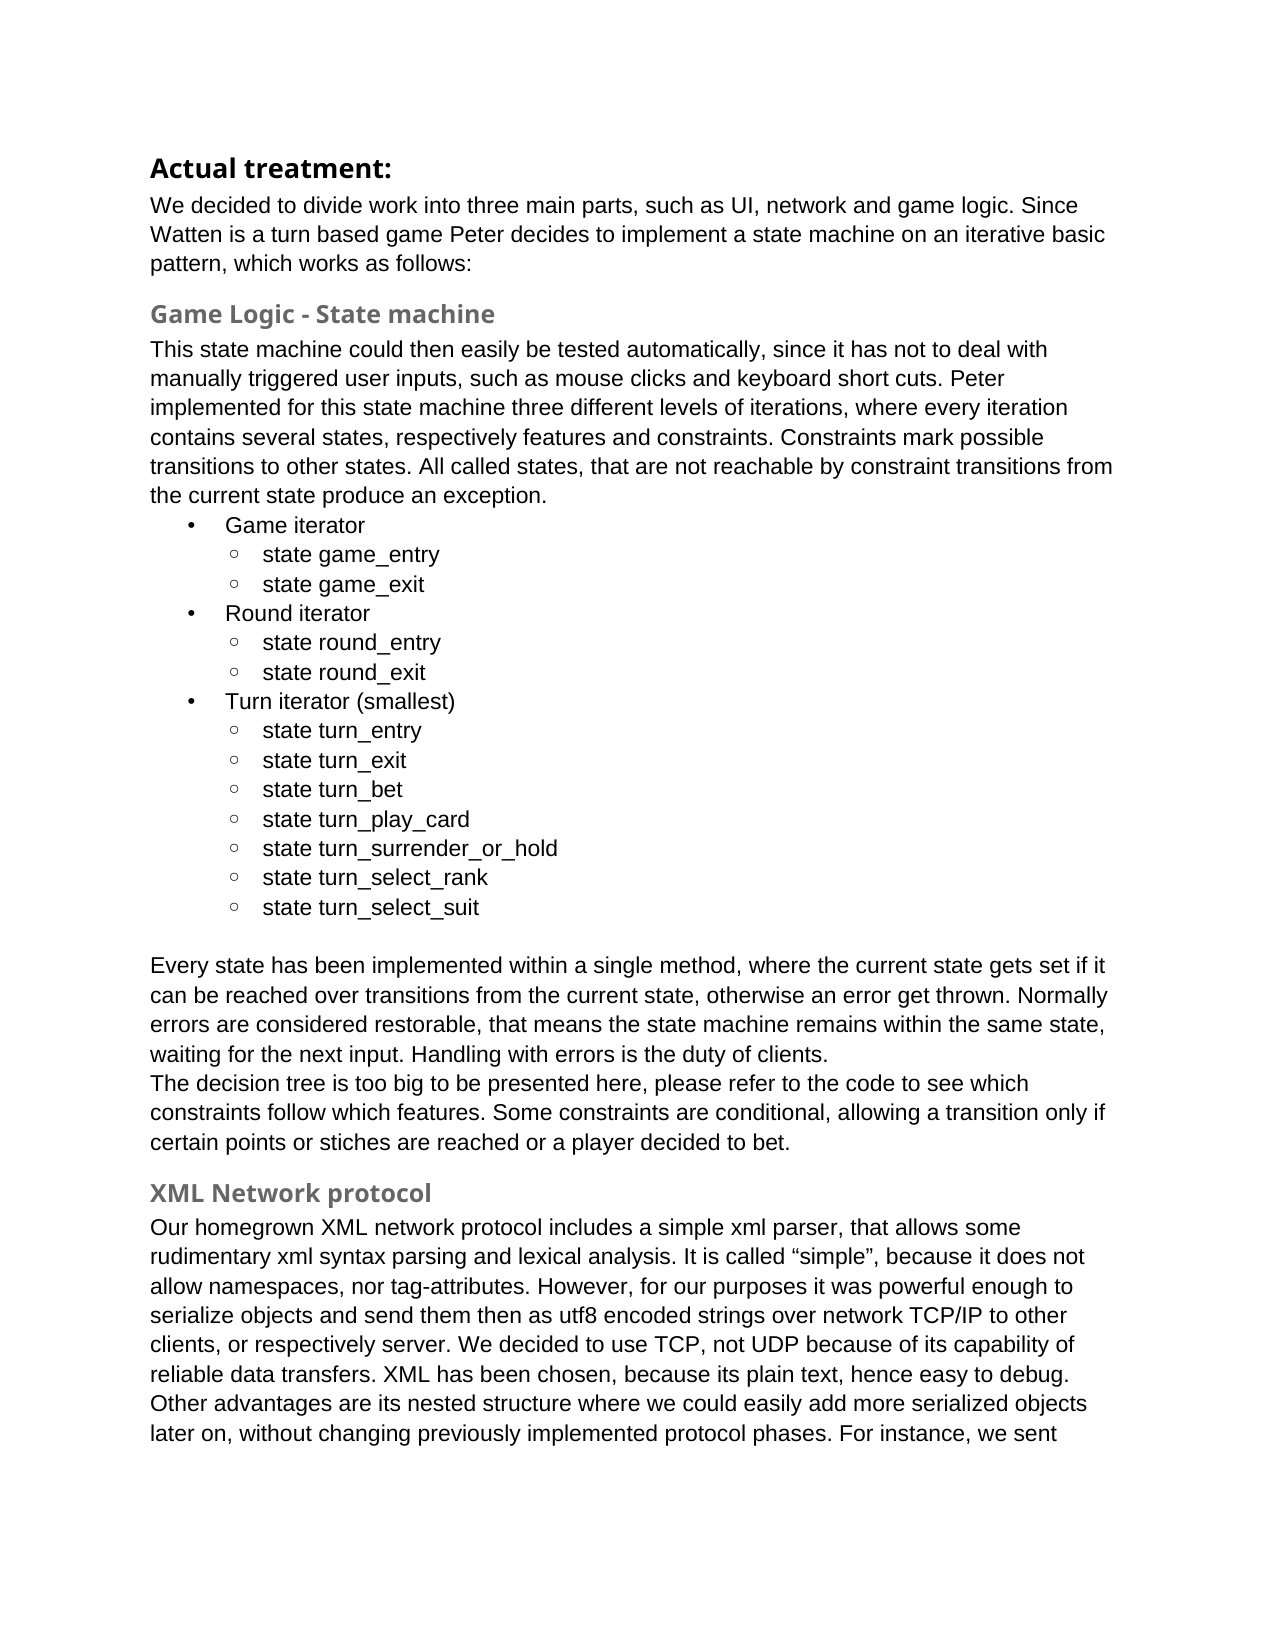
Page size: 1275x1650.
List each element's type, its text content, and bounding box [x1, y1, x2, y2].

text Our homegrown XML network protocol includes a simple xml parser, that allows some rudimentary xml syntax parsing and lexical analysis. It is called “simple”, because it does not allow namespaces, nor tag-attributes. However, for our purposes it was powerful enough to serialize objects and send them then as utf8 encoded strings over network TCP/IP to other clients, or respectively server. We decided to use TCP, not UDP because of its capability of reliable data transfers. XML has been chosen, because its plain text, hence easy to debug. Other advantages are its nested structure where we could easily add more serialized objects later on, without changing previously implemented protocol phases. For instance, we sent [150, 1215, 1125, 1446]
list Turn iterator (smallest) [187, 689, 1125, 714]
list state game_entry [225, 542, 1125, 568]
list state turn_select_suit [225, 894, 1125, 920]
list state turn_entry [225, 718, 1125, 744]
text We decided to divide work into three main parts, such as UI, network and game logic. Since Watten is a turn based game Peter decides to implement a state machine on an iterative basic pattern, which works as follows: [150, 192, 1125, 277]
list state round_exit [225, 659, 1125, 685]
subtitle Actual treatment: [150, 150, 1125, 187]
subtitle XML Network protocol [150, 1176, 1125, 1209]
list state turn_play_card [225, 806, 1125, 832]
text This state machine could then easily be tested automatically, since it has not to deal with manually triggered user inputs, such as mouse clicks and keyboard short cuts. Peter implemented for this state machine three different levels of iterations, where every iteration contains several states, respectively features and constraints. Constraints mark possible transitions to other states. All called states, that are not reachable by constraint transitions from the current state produce an exception. [150, 336, 1125, 509]
text Every state has been implemented within a single method, where the current state gets set if it can be reached over transitions from the current state, otherwise an error get thrown. Normally errors are considered restorable, that means the state machine remains within the same state, waiting for the next input. Handling with errors is the duty of clients. [150, 953, 1125, 1067]
list Round iterator [187, 601, 1125, 626]
list state turn_select_rank [225, 865, 1125, 891]
text The decision tree is too big to be presented here, please refer to the code to see which constraints follow which features. Some constraints are conditional, allowing a transition only if certain points or stiches are reached or a player decided to bet. [150, 1071, 1125, 1155]
list Game iterator [187, 513, 1125, 538]
list state round_entry [225, 630, 1125, 656]
list state turn_surrender_or_hold [225, 836, 1125, 861]
subtitle Game Logic - State machine [150, 297, 1125, 331]
list state turn_exit [225, 748, 1125, 773]
list state game_exit [225, 571, 1125, 597]
list state turn_bet [225, 777, 1125, 803]
